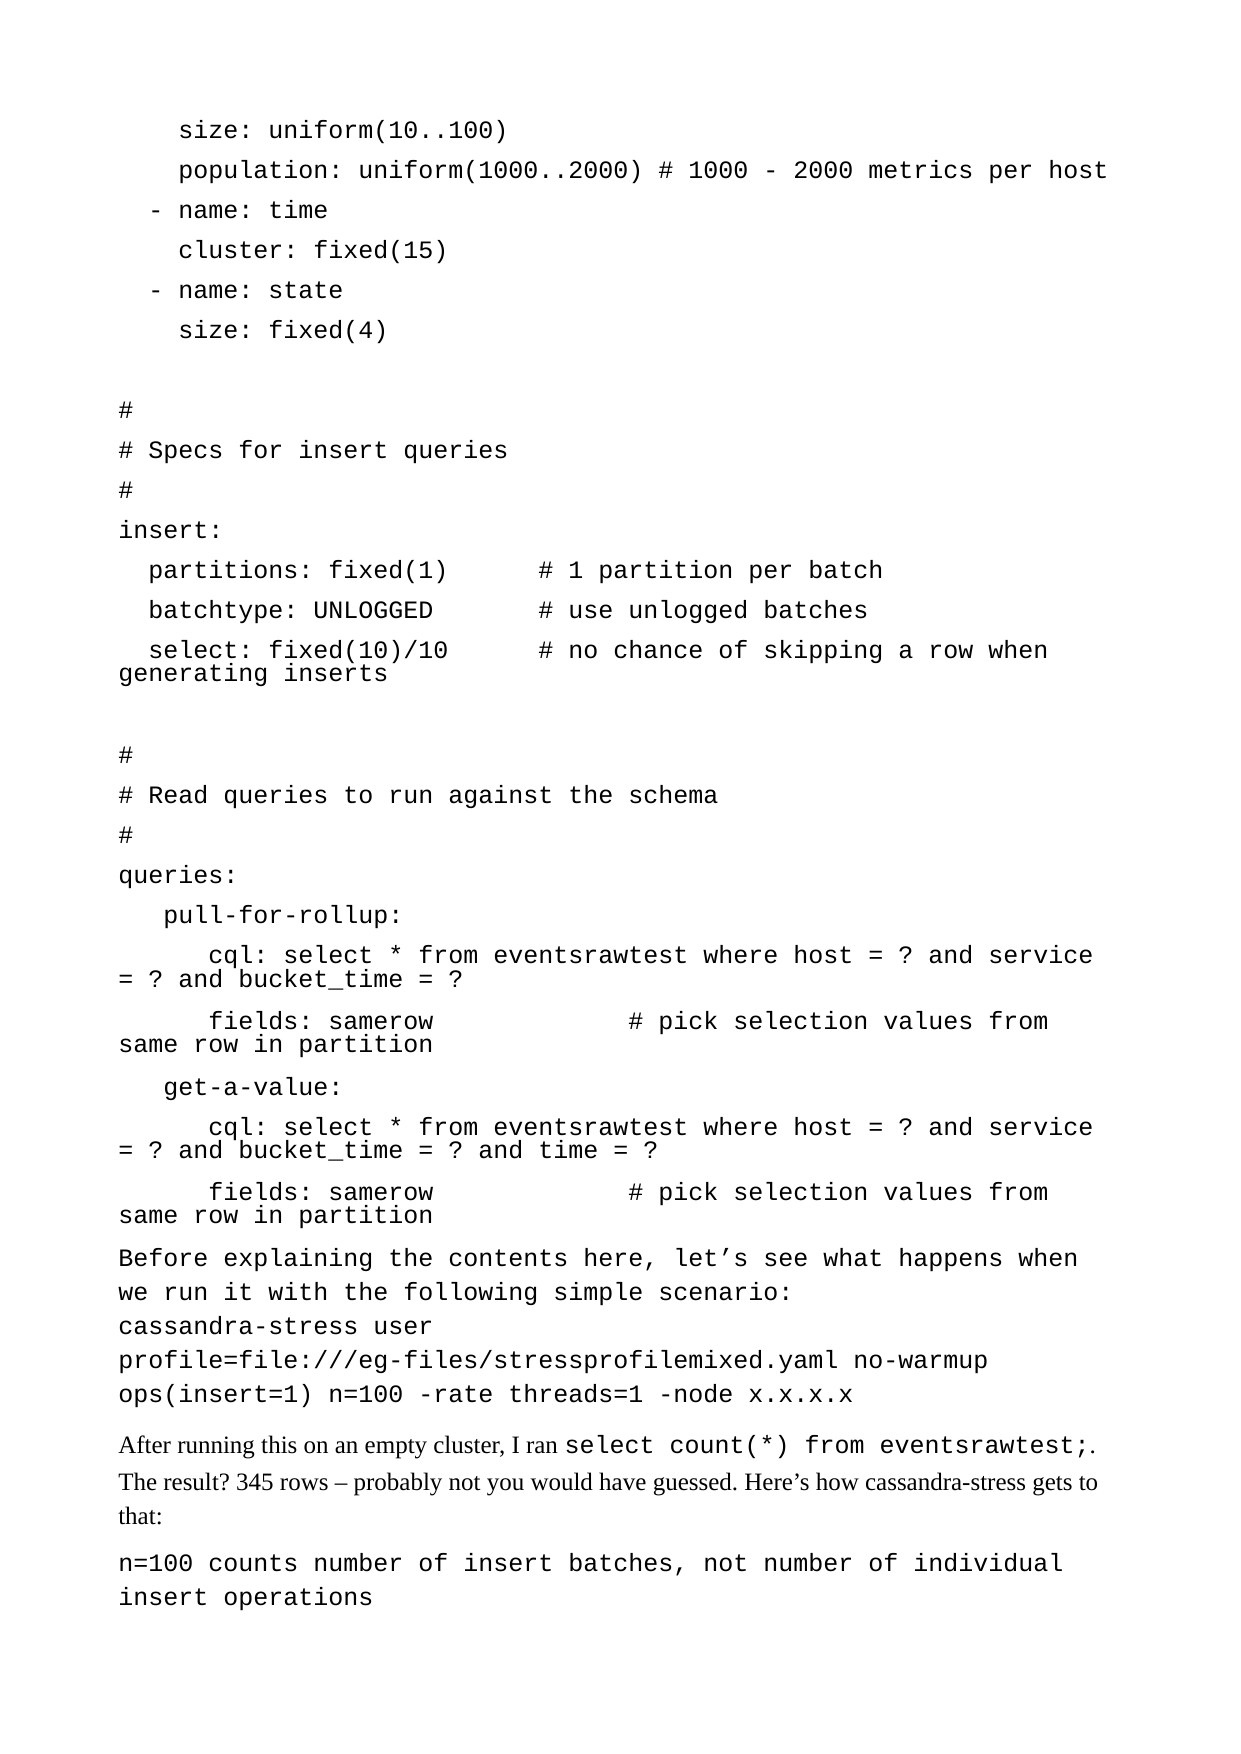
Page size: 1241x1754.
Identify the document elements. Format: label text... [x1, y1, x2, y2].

text insert: [118, 518, 1122, 543]
text # Read queries to run against the schema [118, 784, 1122, 809]
text n=100 counts number of insert batches, not number of individual insert operations [118, 1550, 1122, 1612]
text get-a-value: [118, 1075, 1122, 1100]
text batchtype: UNLOGGED # use unlogged batches [118, 598, 1122, 623]
text # [118, 398, 1122, 423]
text # [118, 478, 1122, 503]
text size: fixed(4) [118, 318, 1122, 343]
text cluster: fixed(15) [118, 238, 1122, 263]
text cql: select * from eventsrawtest where host = ? and service = ? and bucket_time = ? and time = ? [118, 1115, 1122, 1166]
text fields: samerow # pick selection values from same row in partition [118, 1009, 1122, 1060]
text select: fixed(10)/10 # no chance of skipping a row when generating inserts [118, 638, 1122, 689]
text # [118, 744, 1122, 769]
text pull-for-rollup: [118, 904, 1122, 929]
text - name: state [118, 278, 1122, 303]
text Before explaining the contents here, let’s see what happens when we run it with the following simple scenario: cassandra-stress user profile=file:///eg-files/stressprofilemixed.yaml no-warmup ops(insert=1) n=100 -rate threads=1 -node x.x.x.x [118, 1246, 1122, 1410]
text partitions: fixed(1) # 1 partition per batch [118, 558, 1122, 583]
text cql: select * from eventsrawtest where host = ? and service = ? and bucket_time = ? [118, 944, 1122, 994]
text # Specs for insert queries [118, 438, 1122, 463]
text After running this on an empty cluster, I ran select count(*) from eventsrawtest;. The result? 345 rows – probably not you would have guessed. Here’s how cassandra-stress gets to that: [118, 1430, 1122, 1530]
text - name: time [118, 198, 1122, 223]
text fields: samerow # pick selection values from same row in partition [118, 1180, 1122, 1231]
text size: uniform(10..100) [118, 118, 1122, 143]
text population: uniform(1000..2000) # 1000 - 2000 metrics per host [118, 158, 1122, 183]
text # [118, 824, 1122, 849]
text queries: [118, 864, 1122, 889]
